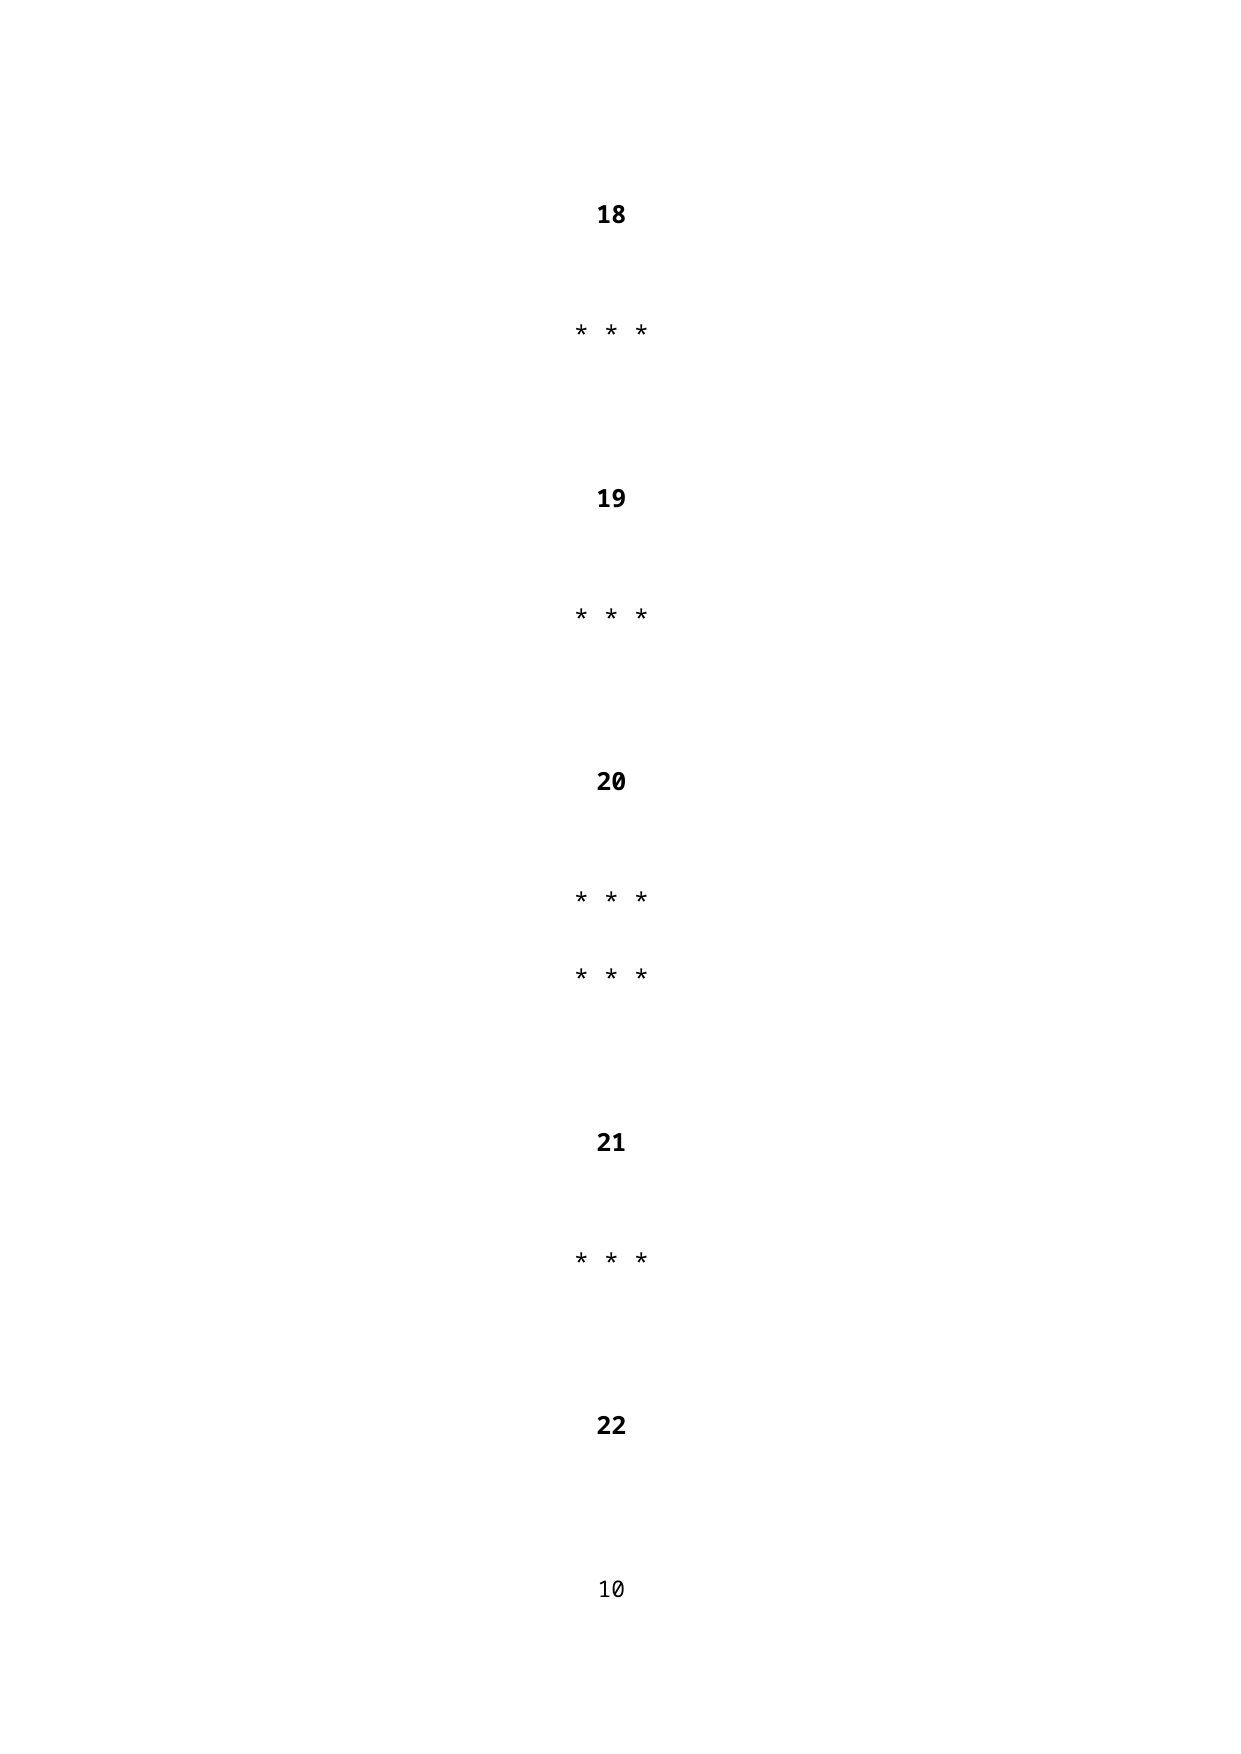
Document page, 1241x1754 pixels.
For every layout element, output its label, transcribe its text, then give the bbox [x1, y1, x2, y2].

subtitle * * * [159, 1237, 1063, 1280]
subtitle * * * [159, 593, 1063, 636]
subtitle * * * [159, 309, 1063, 352]
subtitle * * * [159, 953, 1063, 996]
subtitle 19 [159, 472, 1063, 516]
subtitle 21 [159, 1117, 1063, 1160]
subtitle 18 [159, 189, 1063, 232]
subtitle * * * [159, 876, 1063, 919]
subtitle 22 [159, 1400, 1063, 1443]
subtitle 20 [159, 756, 1063, 799]
